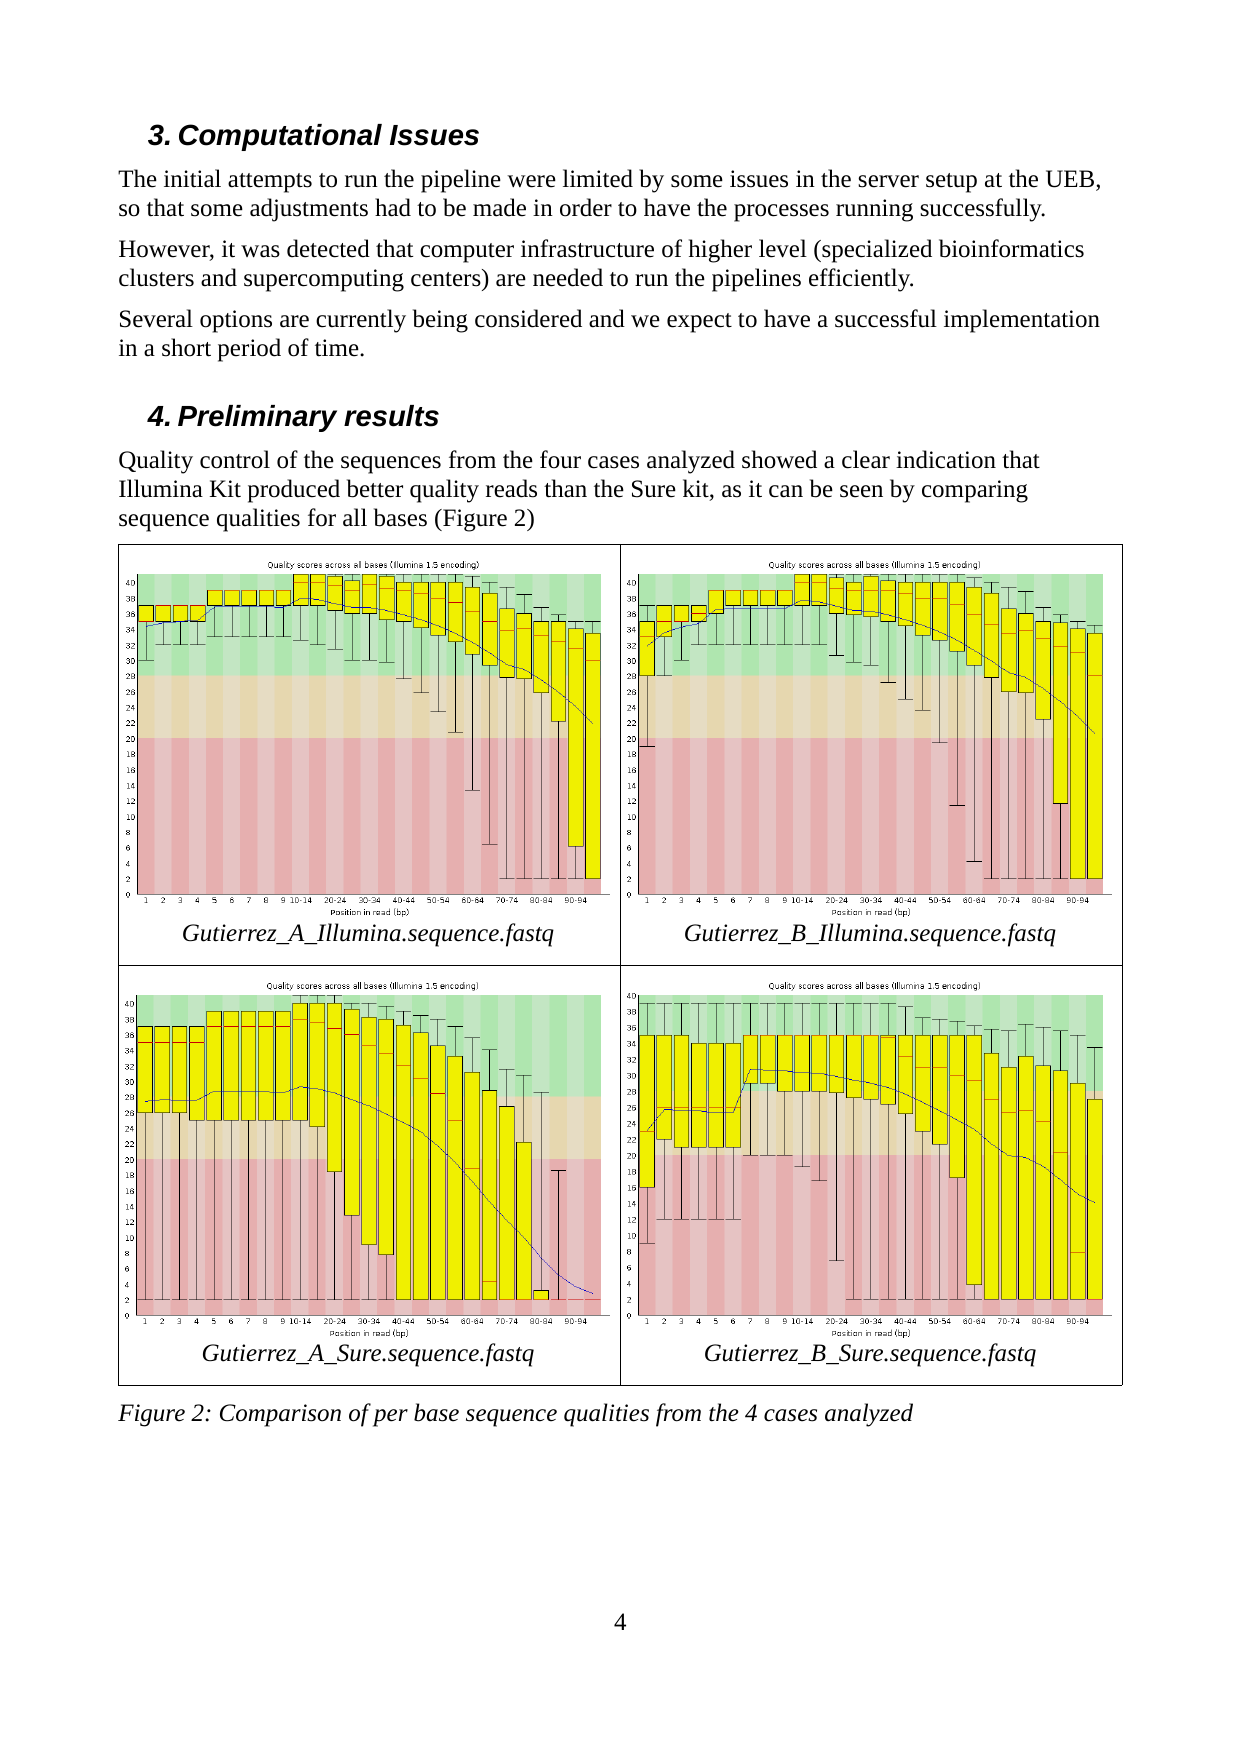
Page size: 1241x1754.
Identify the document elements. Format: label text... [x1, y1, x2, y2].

picture [625, 549, 1117, 918]
table_cell Gutierrez_B_Sure.sequence.fastq [621, 966, 1122, 1385]
text Quality control of the sequences from the four cases analyzed showed a clear indication that Illumina Kit produced better quality reads than the Sure kit, as it can be seen by comparing sequence qualities for all bases (Figure 2) [118, 445, 1122, 531]
text However, it was detected that computer infrastructure of higher level (specialized bioinformatics clusters and supercomputing centers) are needed to run the pipelines efficiently. [118, 234, 1122, 292]
subtitle Preliminary results [118, 399, 1122, 433]
picture [123, 970, 615, 1339]
subtitle Computational Issues [118, 118, 1122, 152]
text Several options are currently being considered and we expect to have a successful implementation in a short period of time. [118, 304, 1122, 362]
table_cell Gutierrez_A_Sure.sequence.fastq [119, 966, 620, 1385]
table_header Gutierrez_A_Illumina.sequence.fastq [119, 545, 620, 964]
text The initial attempts to run the pipeline were limited by some issues in the server setup at the UEB, so that some adjustments had to be made in order to have the processes running successfully. [118, 164, 1122, 222]
picture [124, 550, 615, 918]
text Figure 2: Comparison of per base sequence qualities from the 4 cases analyzed [118, 1398, 1122, 1427]
picture [625, 970, 1117, 1339]
table_header Gutierrez_B_Illumina.sequence.fastq [621, 545, 1122, 964]
